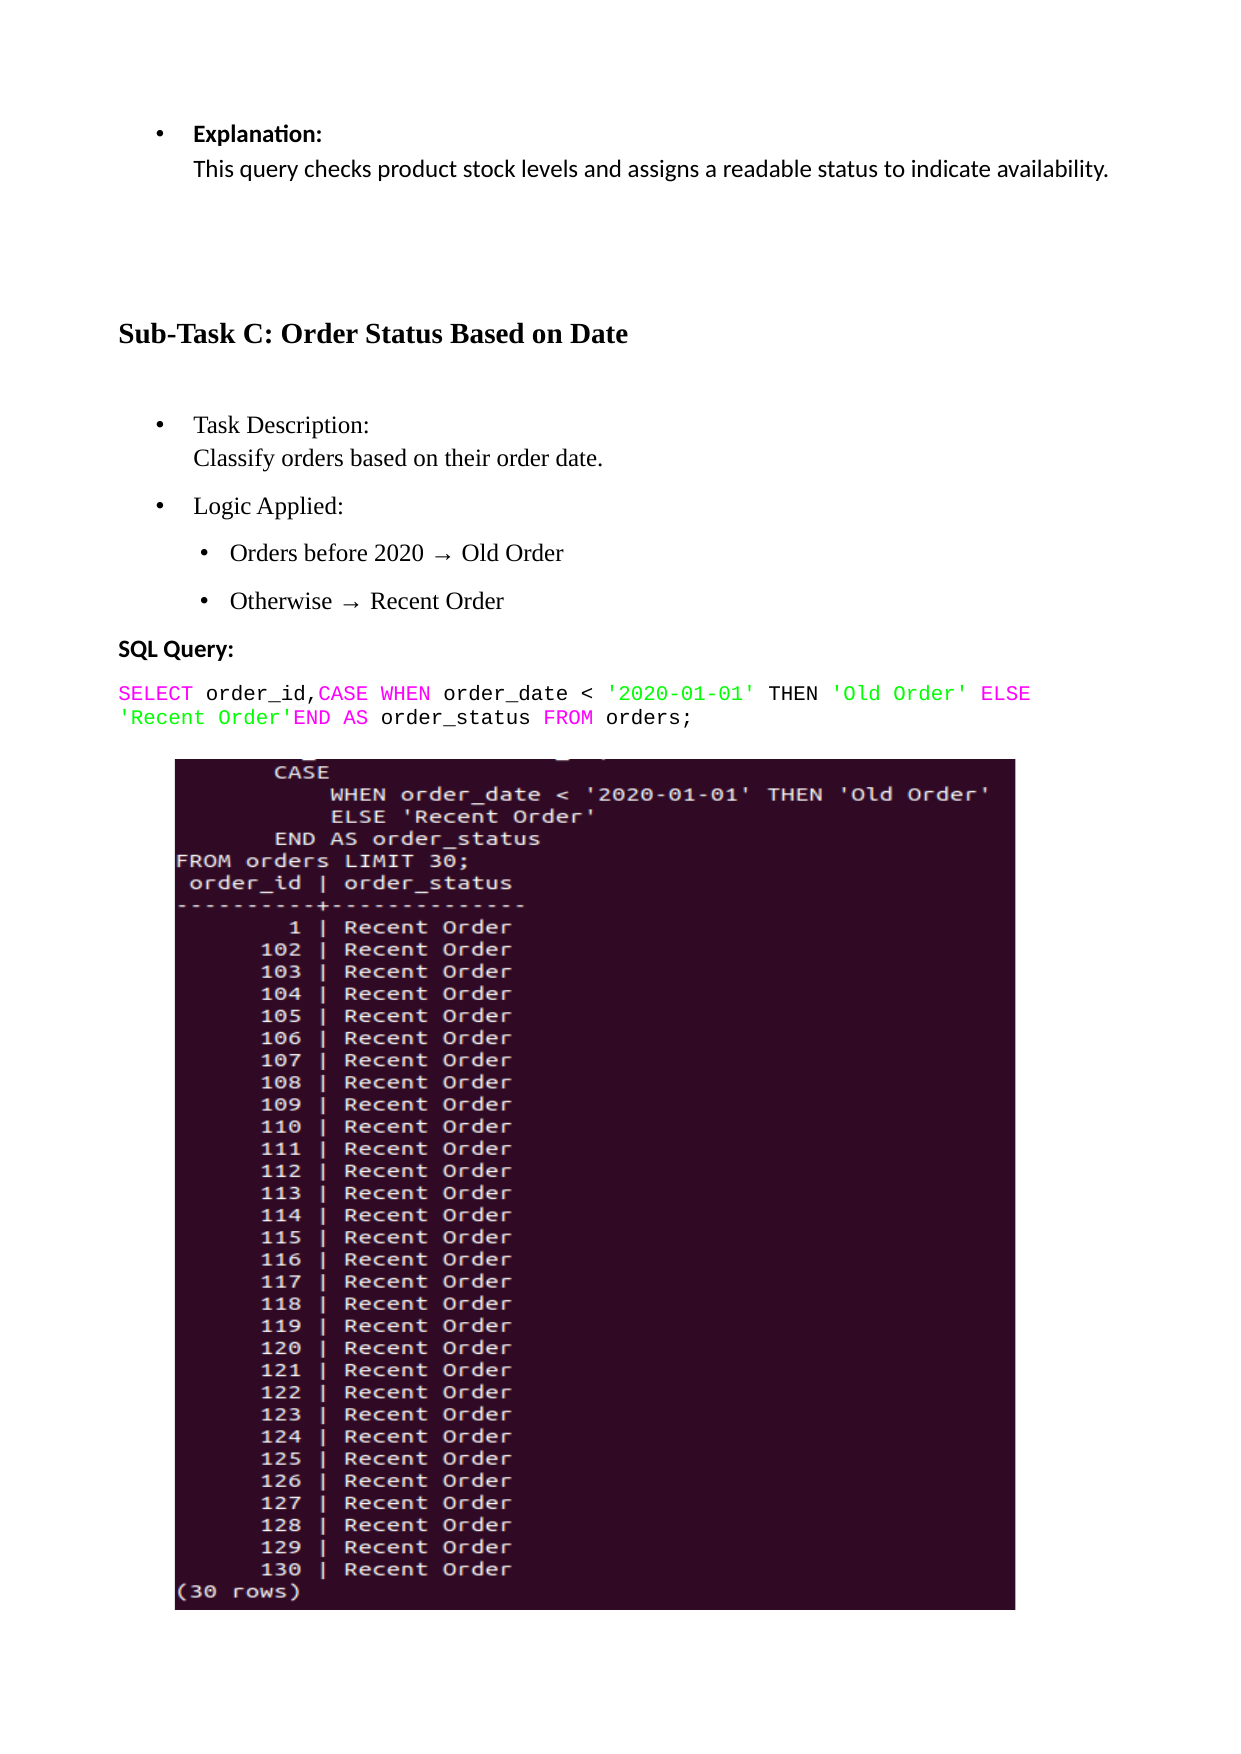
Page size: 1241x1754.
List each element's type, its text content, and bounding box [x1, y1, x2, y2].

list Explanation: This query checks product stock levels and assigns a readable status to indicate availability. [156, 118, 1122, 184]
list Task Description: Classify orders based on their order date. [156, 410, 1122, 472]
list Orders before 2020 → Old Order [200, 538, 1122, 567]
list Logic Applied: [156, 491, 1122, 519]
picture [174, 759, 1016, 1610]
text SQL Query: [118, 633, 1122, 664]
list Otherwise → Recent Order [200, 586, 1122, 615]
text SELECT order_id,CASE WHEN order_date < '2020-01-01' THEN 'Old Order' ELSE 'Recent Order'END AS order_status FROM orders; [118, 683, 1122, 730]
subtitle Sub-Task C: Order Status Based on Date [118, 316, 1122, 350]
